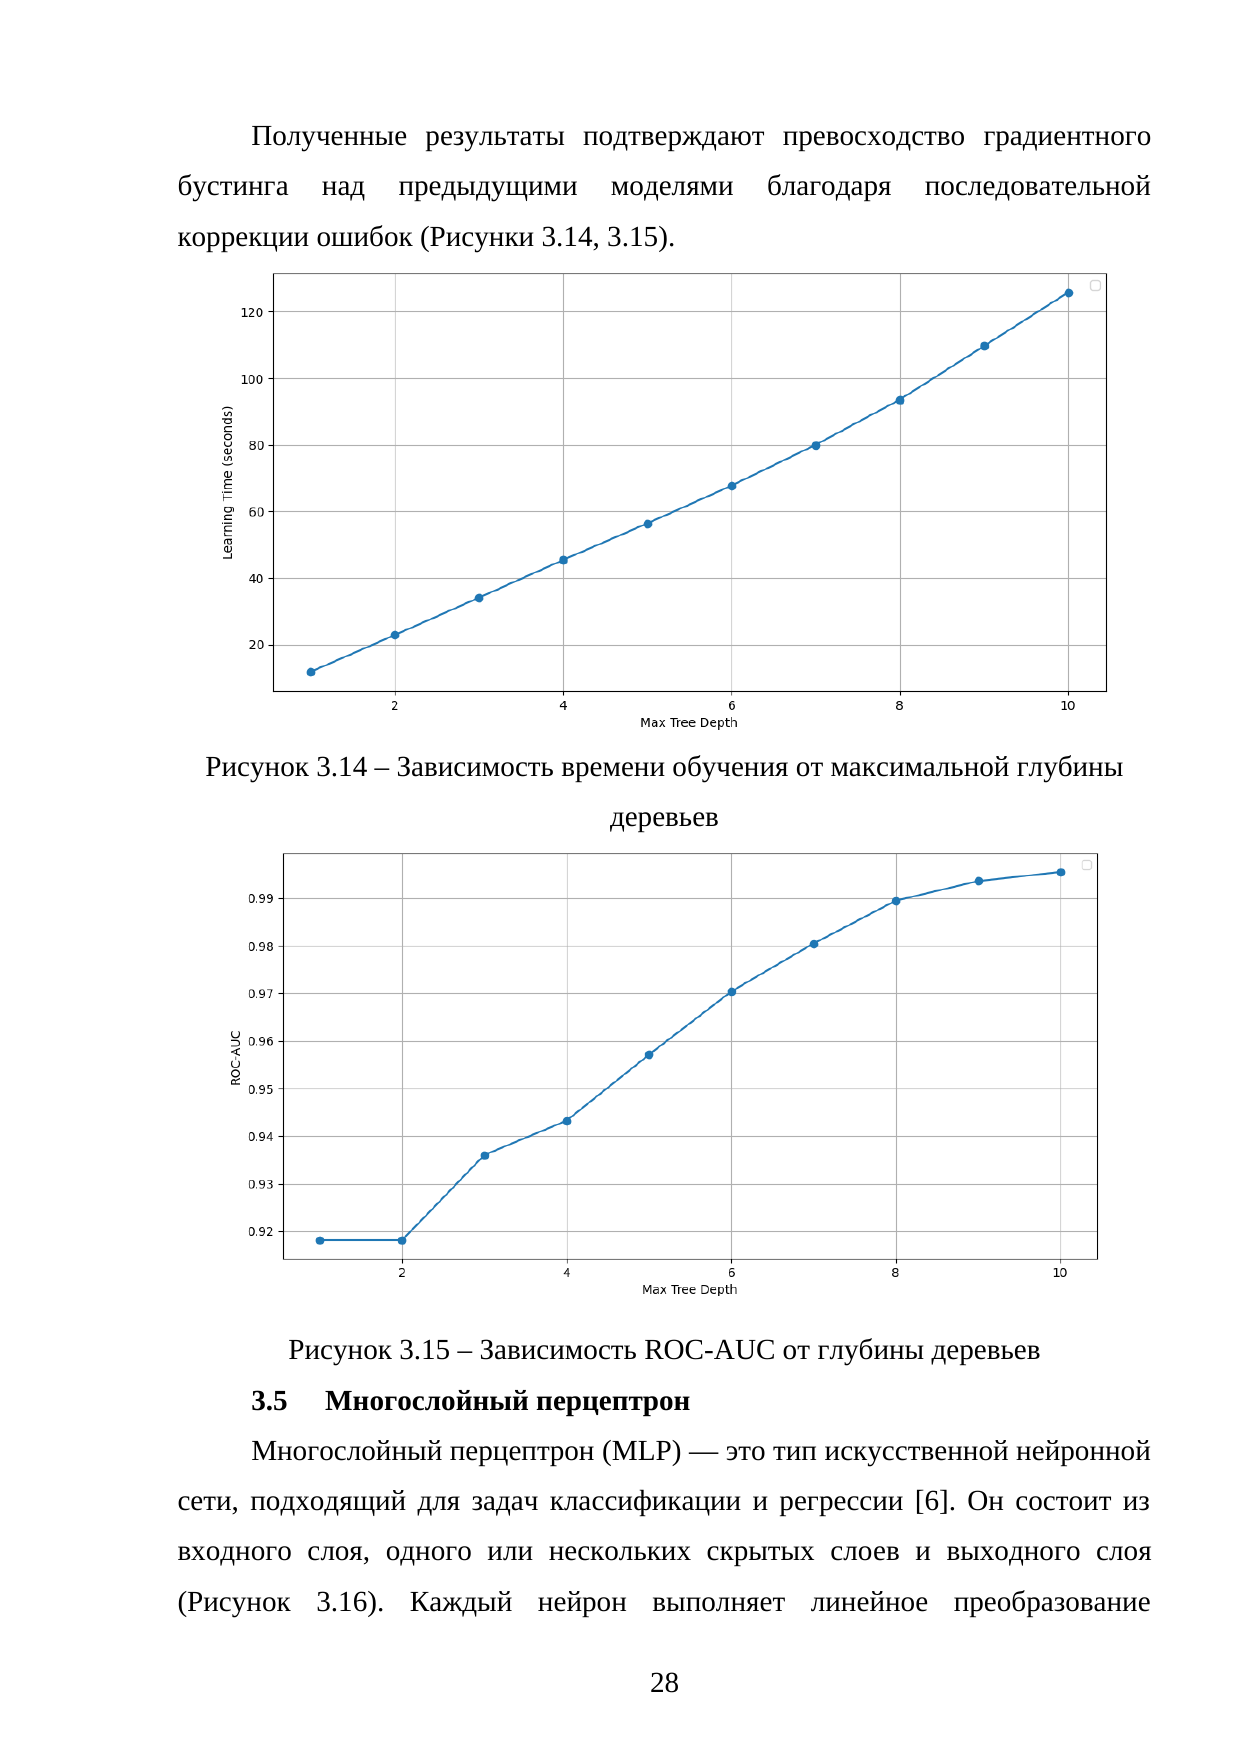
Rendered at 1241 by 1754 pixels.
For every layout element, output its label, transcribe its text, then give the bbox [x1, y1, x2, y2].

picture [218, 269, 1111, 733]
text Рисунок 3.15 – Зависимость ROC-AUC от глубины деревьев [177, 1332, 1152, 1366]
text Многослойный перцептрон (MLP) — это тип искусственной нейронной сети, подходящий для задач классификации и регрессии [6]. Он состоит из входного слоя, одного или нескольких скрытых слоев и выходного слоя (Рисунок 3.16). Каждый нейрон выполняет линейное преобразование [177, 1433, 1152, 1617]
text Полученные результаты подтверждают превосходство градиентного бустинга над предыдущими моделями благодаря последовательной коррекции ошибок (Рисунки 3.14, 3.15). [177, 118, 1152, 252]
text Рисунок 3.14 – Зависимость времени обучения от максимальной глубины деревьев [177, 749, 1152, 833]
subtitle Многослойный перцептрон [177, 1383, 1152, 1416]
picture [226, 849, 1102, 1298]
